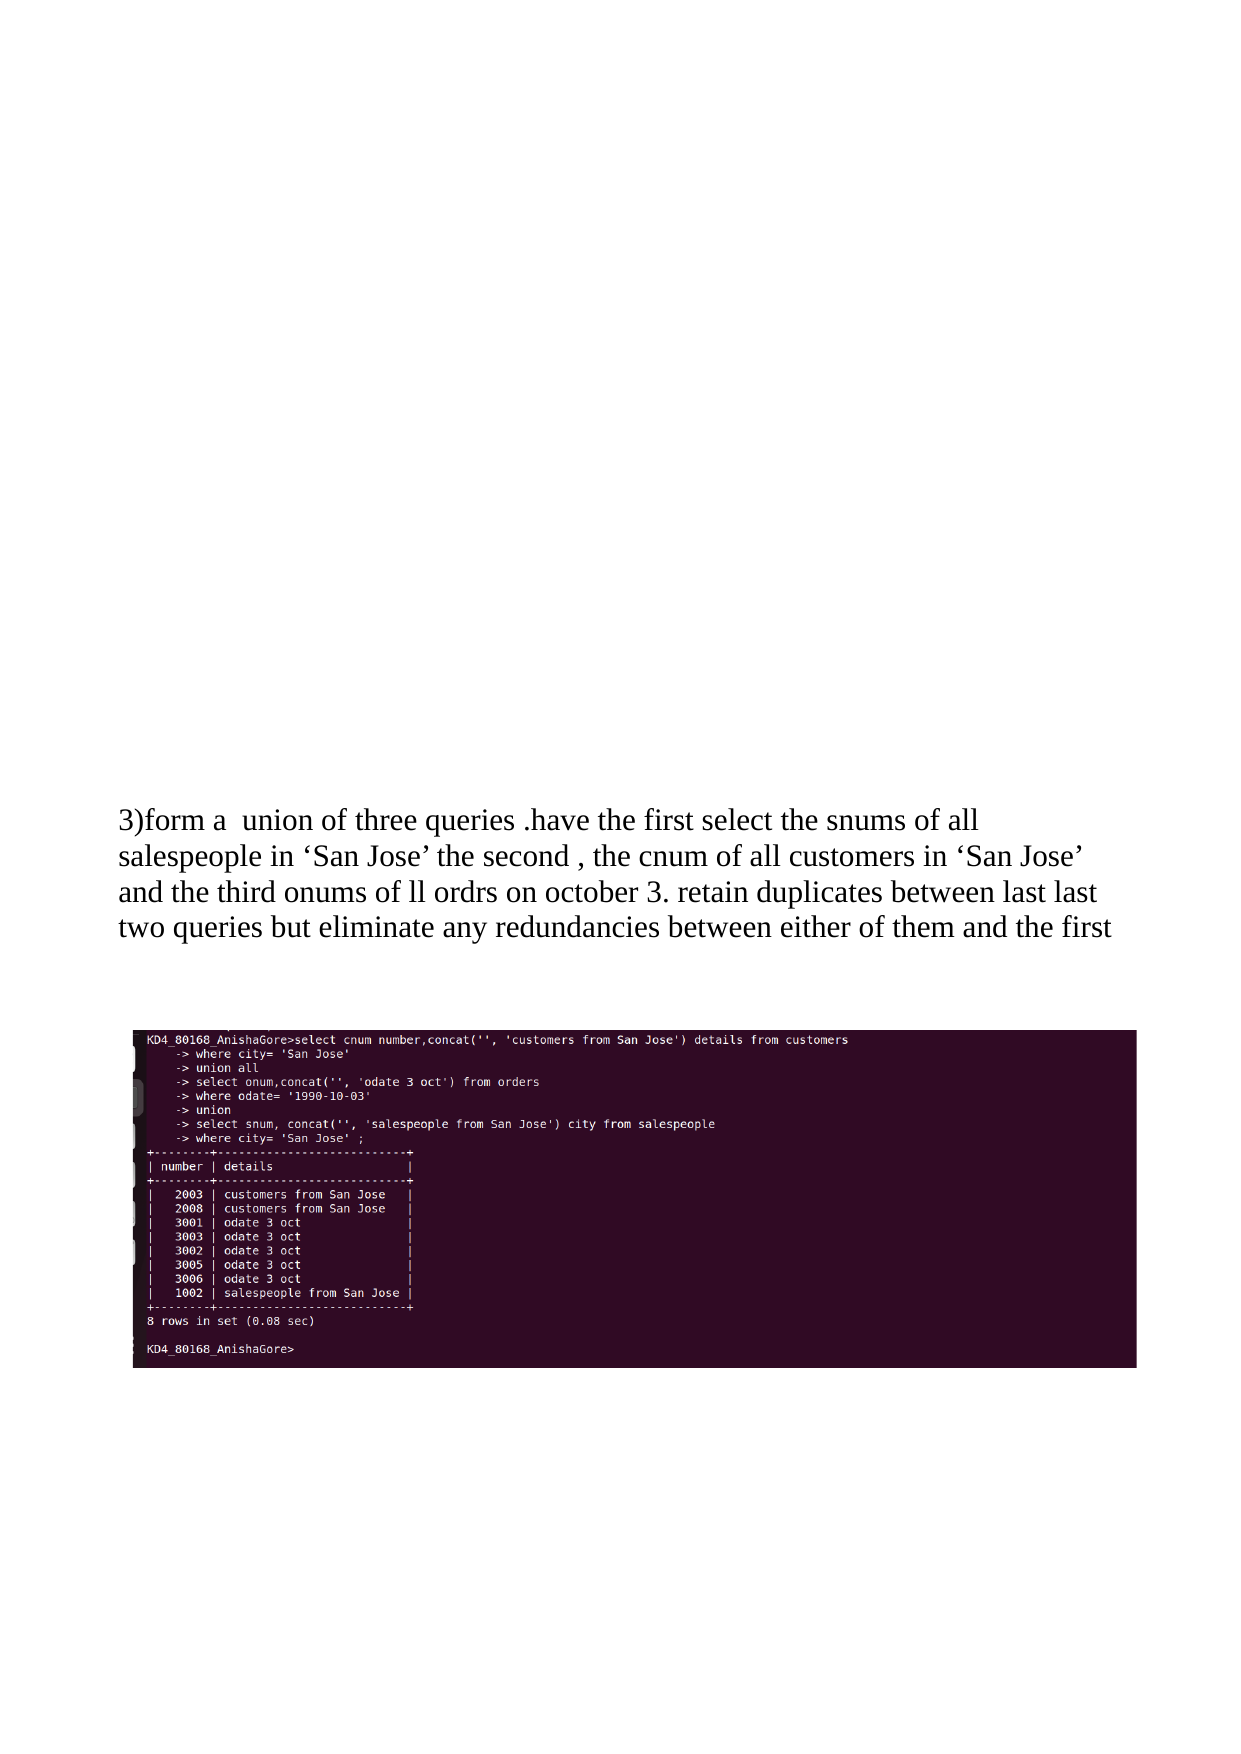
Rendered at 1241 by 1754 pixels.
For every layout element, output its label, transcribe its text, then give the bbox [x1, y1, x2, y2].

text 3)form a union of three queries .have the first select the snums of all salespeople in ‘San Jose’ the second , the cnum of all customers in ‘San Jose’ and the third onums of ll ordrs on october 3. retain duplicates between last last two queries but eliminate any redundancies between either of them and the first [118, 801, 1122, 1619]
picture [132, 1030, 1137, 1368]
